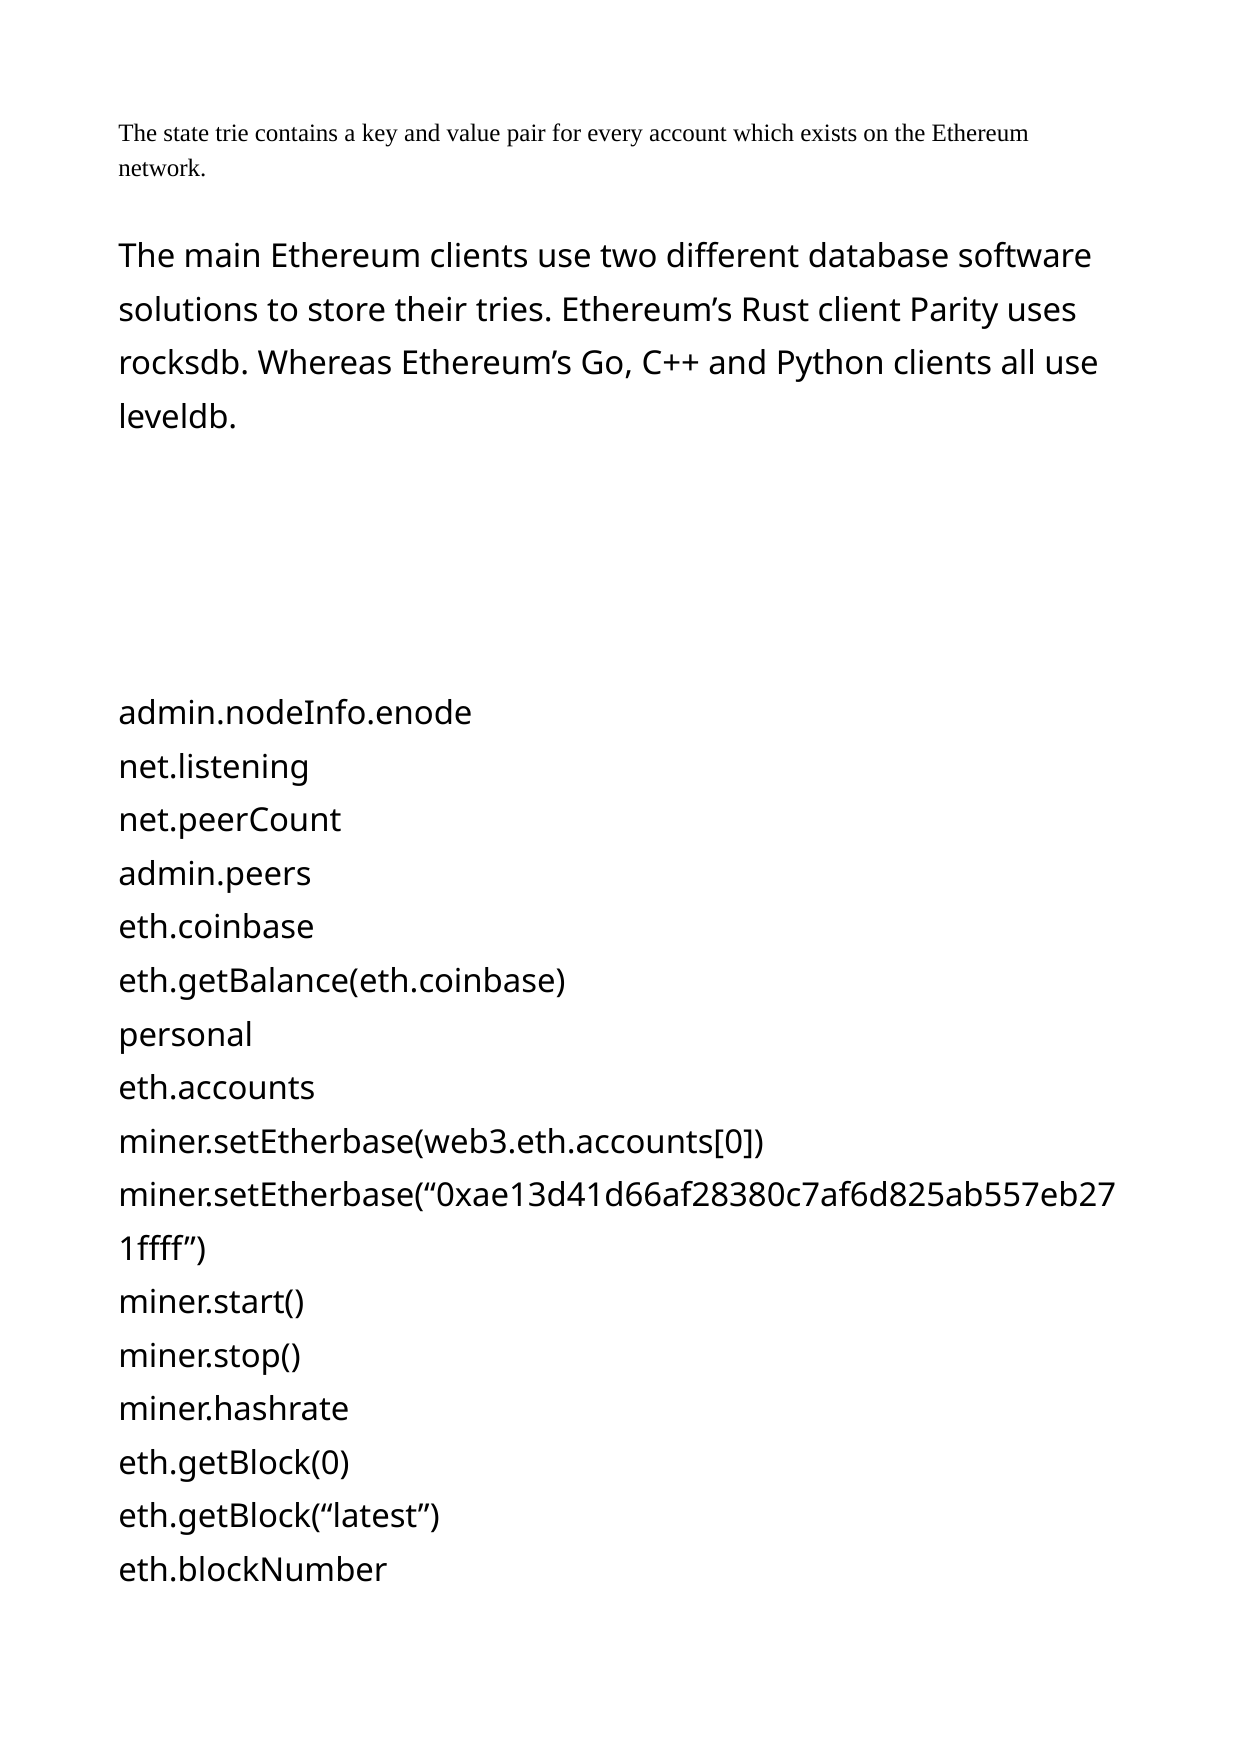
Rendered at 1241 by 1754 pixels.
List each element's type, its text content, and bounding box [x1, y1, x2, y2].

text The main Ethereum clients use two different database software solutions to store their tries. Ethereum’s Rust client Parity uses rocksdb. Whereas Ethereum’s Go, C++ and Python clients all use leveldb. [118, 232, 1122, 438]
text The state trie contains a key and value pair for every account which exists on the Ethereum network. [118, 118, 1122, 181]
text admin.nodeInfo.enode net.listening net.peerCount admin.peers eth.coinbase eth.getBalance(eth.coinbase) personal eth.accounts miner.setEtherbase(web3.eth.accounts[0]) miner.setEtherbase(“0xae13d41d66af28380c7af6d825ab557eb271ffff”) miner.start() miner.stop() miner.hashrate eth.getBlock(0) eth.getBlock(“latest”) eth.blockNumber [118, 689, 1122, 1591]
